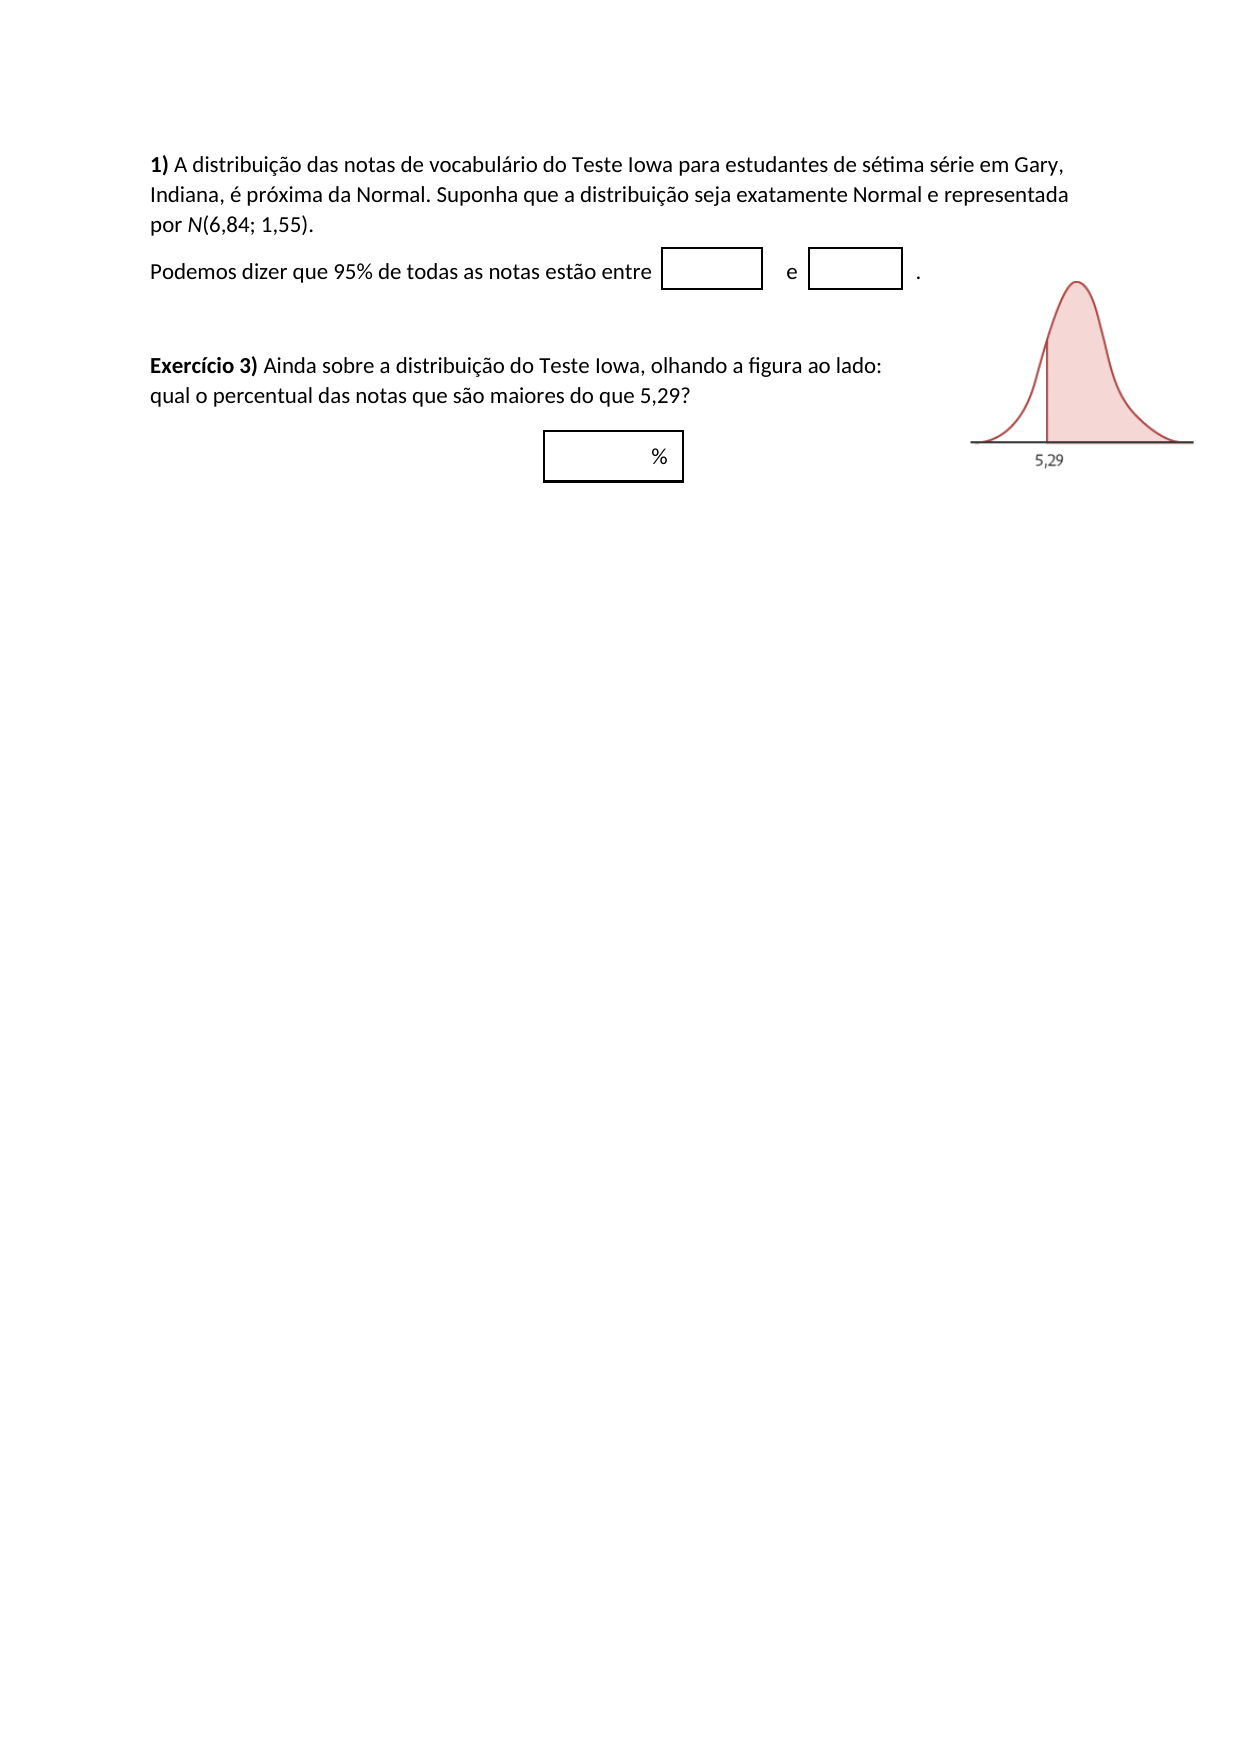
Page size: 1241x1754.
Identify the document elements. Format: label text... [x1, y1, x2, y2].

text . [903, 257, 1090, 285]
picture [945, 280, 1194, 472]
text Podemos dizer que 95% de todas as notas estão entre [150, 257, 661, 285]
text e [763, 257, 808, 285]
text 1) A distribuição das notas de vocabulário do Teste Iowa para estudantes de sétima série em Gary, Indiana, é próxima da Normal. Suponha que a distribuição seja exatamente Normal e representada por N(6,84; 1,55). [150, 150, 1090, 238]
text Exercício 3) Ainda sobre a distribuição do Teste Iowa, olhando a figura ao lado: qual o percentual das notas que são maiores do que 5,29? [150, 351, 945, 409]
